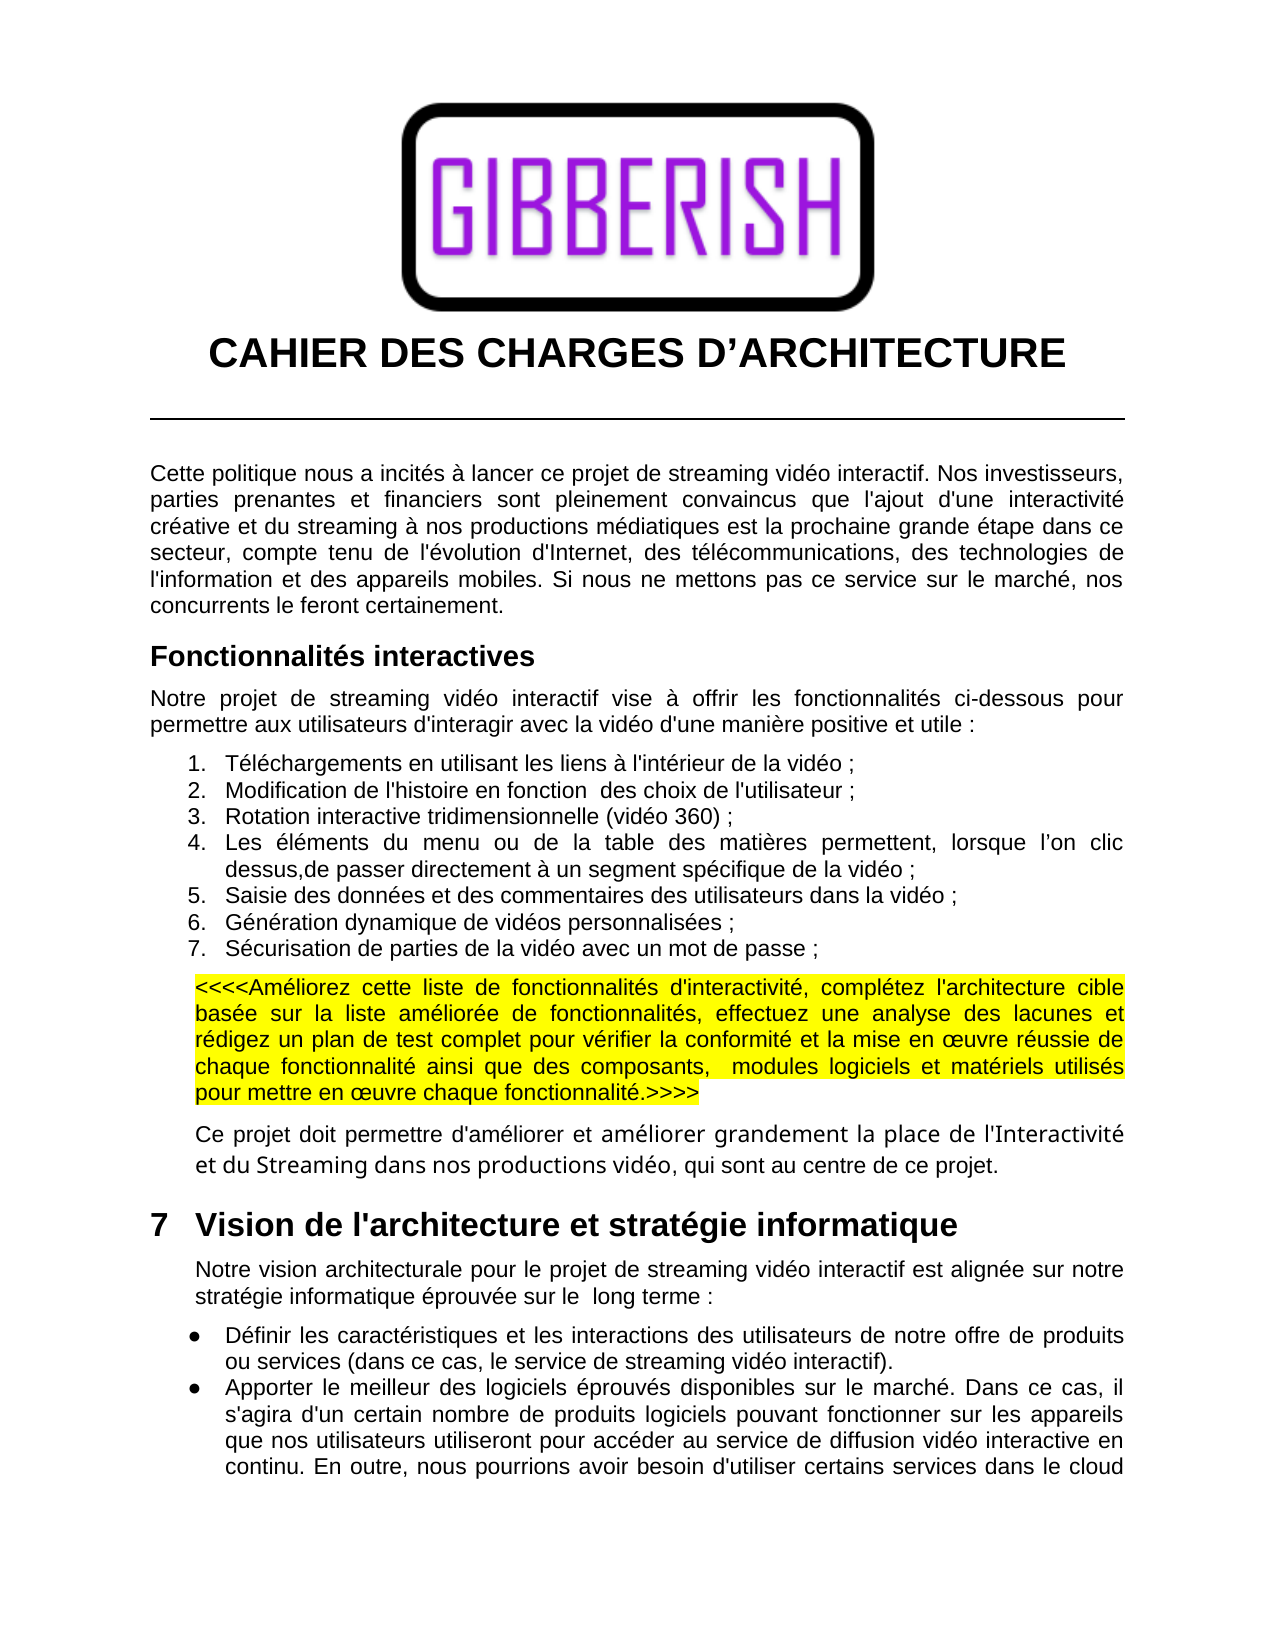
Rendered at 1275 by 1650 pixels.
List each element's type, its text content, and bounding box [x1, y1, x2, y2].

list Rotation interactive tridimensionnelle (vidéo 360) ; [187, 803, 1125, 829]
list Génération dynamique de vidéos personnalisées ; [187, 908, 1125, 935]
list Téléchargements en utilisant les liens à l'intérieur de la vidéo ; [187, 750, 1125, 777]
text Notre projet de streaming vidéo interactif vise à offrir les fonctionnalités ci-dessous pour permettre aux utilisateurs d'interagir avec la vidéo d'une manière positive et utile : [150, 685, 1125, 738]
subtitle Vision de l'architecture et stratégie informatique [150, 1205, 1125, 1244]
list Saisie des données et des commentaires des utilisateurs dans la vidéo ; [187, 882, 1125, 908]
subtitle Fonctionnalités interactives [150, 639, 1125, 673]
list Définir les caractéristiques et les interactions des utilisateurs de notre offre de produits ou services (dans ce cas, le service de streaming vidéo interactif). [187, 1322, 1125, 1374]
picture [388, 86, 887, 329]
list Sécurisation de parties de la vidéo avec un mot de passe ; [187, 935, 1125, 961]
text <<<<Améliorez cette liste de fonctionnalités d'interactivité, complétez l'architecture cible basée sur la liste améliorée de fonctionnalités, effectuez une analyse des lacunes et rédigez un plan de test complet pour vérifier la conformité et la mise en œuvre réussie de chaque fonctionnalité ainsi que des composants, modules logiciels et matériels utilisés pour mettre en œuvre chaque fonctionnalité.>>>> [195, 974, 1125, 1105]
text Notre vision architecturale pour le projet de streaming vidéo interactif est alignée sur notre stratégie informatique éprouvée sur le long terme : [195, 1256, 1125, 1309]
list Les éléments du menu ou de la table des matières permettent, lorsque l’on clic dessus,de passer directement à un segment spécifique de la vidéo ; [187, 829, 1125, 882]
text Ce projet doit permettre d'améliorer et améliorer grandement la place de l'Interactivité et du Streaming dans nos productions vidéo, qui sont au centre de ce projet. [195, 1118, 1125, 1180]
list Modification de l'histoire en fonction des choix de l'utilisateur ; [187, 777, 1125, 803]
list Apporter le meilleur des logiciels éprouvés disponibles sur le marché. Dans ce cas, il s'agira d'un certain nombre de produits logiciels pouvant fonctionner sur les appareils que nos utilisateurs utiliseront pour accéder au service de diffusion vidéo interactive en continu. En outre, nous pourrions avoir besoin d'utiliser certains services dans le cloud [187, 1374, 1125, 1480]
text Cette politique nous a incités à lancer ce projet de streaming vidéo interactif. Nos investisseurs, parties prenantes et financiers sont pleinement convaincus que l'ajout d'une interactivité créative et du streaming à nos productions médiatiques est la prochaine grande étape dans ce secteur, compte tenu de l'évolution d'Internet, des télécommunications, des technologies de l'information et des appareils mobiles. Si nous ne mettons pas ce service sur le marché, nos concurrents le feront certainement. [150, 460, 1125, 618]
